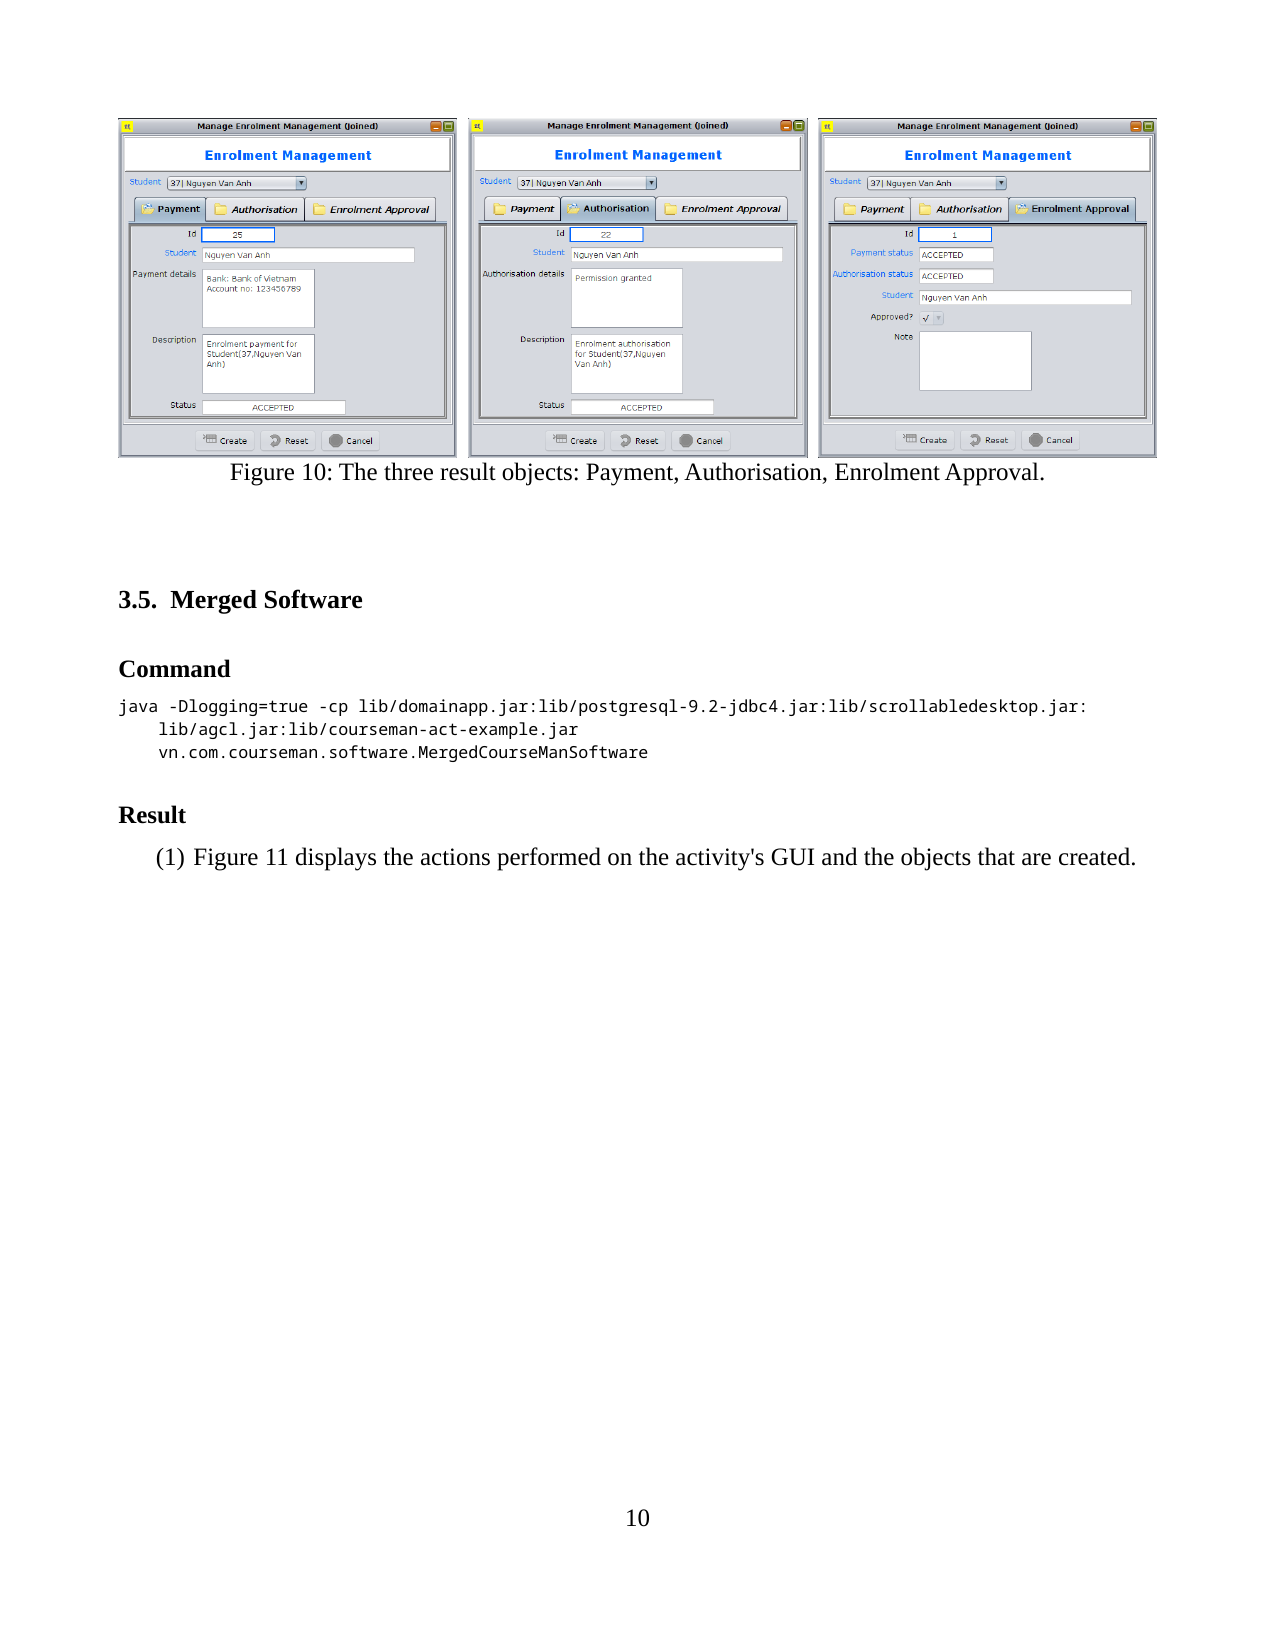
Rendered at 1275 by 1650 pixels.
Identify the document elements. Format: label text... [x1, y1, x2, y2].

subtitle Merged Software [118, 584, 1157, 614]
subtitle Command [118, 654, 1157, 682]
subtitle Result [118, 801, 1157, 829]
text Figure 10: The three result objects: Payment, Authorisation, Enrolment Approval. [118, 130, 1157, 486]
list Figure 11 displays the actions performed on the activity's GUI and the objects that are created. [156, 842, 1157, 871]
text java -Dlogging=true -cp lib/domainapp.jar:lib/postgresql-9.2-jdbc4.jar:lib/scrollabledesktop.jar: lib/agcl.jar:lib/courseman-act-example.jar vn.com.courseman.software.MergedCourseManSoftware [118, 695, 1157, 763]
